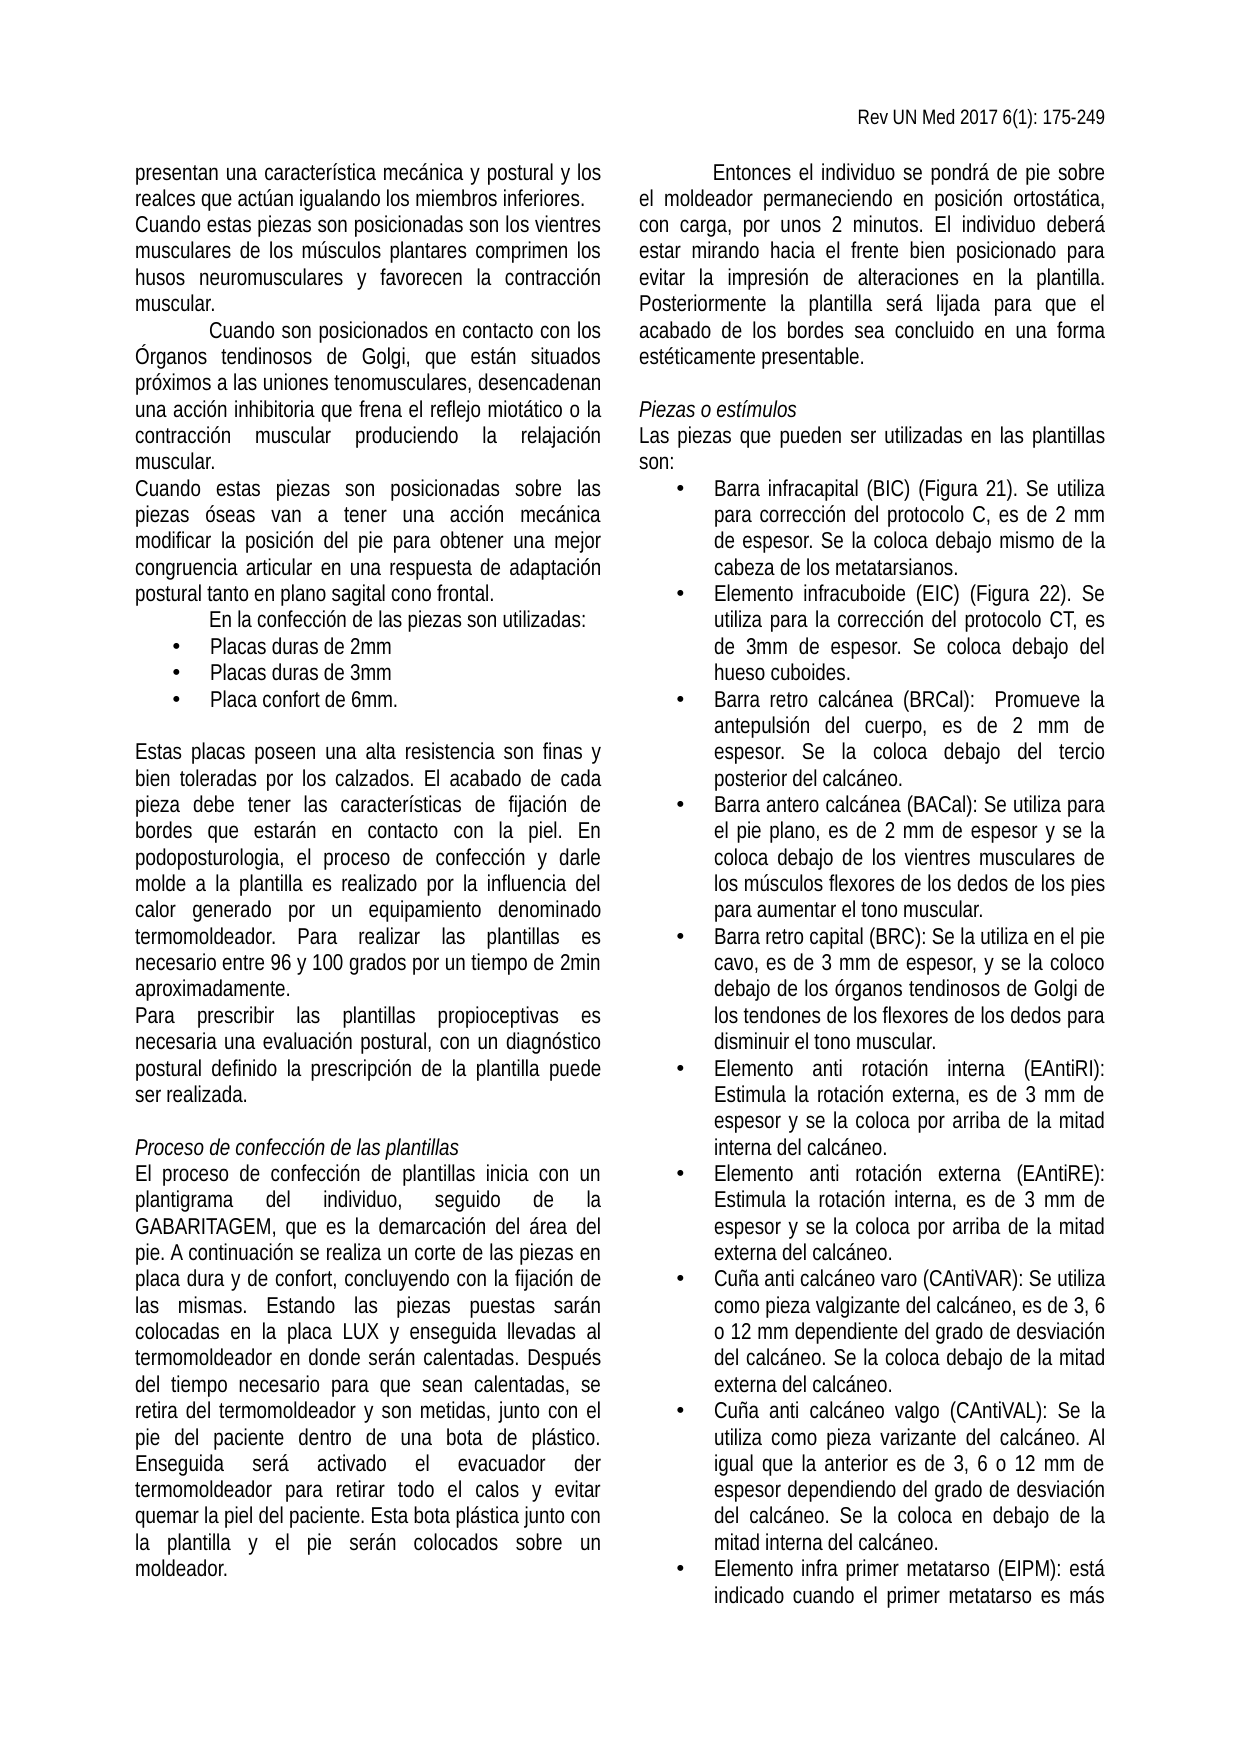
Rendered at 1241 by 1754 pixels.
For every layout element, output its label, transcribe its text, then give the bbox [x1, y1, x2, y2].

text Entonces el individuo se pondrá de pie sobre el moldeador permaneciendo en posición ortostática, con carga, por unos 2 minutos. El individuo deberá estar mirando hacia el frente bien posicionado para evitar la impresión de alteraciones en la plantilla. Posteriormente la plantilla será lijada para que el acabado de los bordes sea concluido en una forma estéticamente presentable. [639, 158, 1105, 369]
list Cuña anti calcáneo varo (CAntiVAR): Se utiliza como pieza valgizante del calcáneo, es de 3, 6 o 12 mm dependiente del grado de desviación del calcáneo. Se la coloca debajo de la mitad externa del calcáneo. [676, 1265, 1105, 1397]
text presentan una característica mecánica y postural y los realces que actúan igualando los miembros inferiores. [135, 158, 601, 211]
list Elemento anti rotación interna (EAntiRI): Estimula la rotación externa, es de 3 mm de espesor y se la coloca por arriba de la mitad interna del calcáneo. [676, 1054, 1105, 1160]
list Barra retro calcánea (BRCal): Promueve la antepulsión del cuerpo, es de 2 mm de espesor. Se la coloca debajo del tercio posterior del calcáneo. [676, 686, 1105, 791]
list Elemento infracuboide (EIC) (Figura 22). Se utiliza para la corrección del protocolo CT, es de 3mm de espesor. Se coloca debajo del hueso cuboides. [676, 580, 1105, 686]
list Elemento anti rotación externa (EAntiRE): Estimula la rotación interna, es de 3 mm de espesor y se la coloca por arriba de la mitad externa del calcáneo. [676, 1160, 1105, 1265]
list Placa confort de 6mm. [172, 686, 601, 712]
text Cuando estas piezas son posicionadas son los vientres musculares de los músculos plantares comprimen los husos neuromusculares y favorecen la contracción muscular. [135, 211, 601, 317]
text Cuando son posicionados en contacto con los Órganos tendinosos de Golgi, que están situados próximos a las uniones tenomusculares, desencadenan una acción inhibitoria que frena el reflejo miotático o la contracción muscular produciendo la relajación muscular. [135, 317, 601, 475]
text Para prescribir las plantillas propioceptivas es necesaria una evaluación postural, con un diagnóstico postural definido la prescripción de la plantilla puede ser realizada. [135, 1002, 601, 1107]
list Elemento infra primer metatarso (EIPM): está indicado cuando el primer metatarso es más [676, 1555, 1105, 1608]
text En la confección de las piezas son utilizadas: [135, 606, 601, 633]
list Placas duras de 2mm [172, 633, 601, 659]
list Barra infracapital (BIC) (Figura 21). Se utiliza para corrección del protocolo C, es de 2 mm de espesor. Se la coloca debajo mismo de la cabeza de los metatarsianos. [676, 475, 1105, 580]
text Proceso de confección de las plantillas [135, 1133, 601, 1160]
text Las piezas que pueden ser utilizadas en las plantillas son: [639, 422, 1105, 475]
text Cuando estas piezas son posicionadas sobre las piezas óseas van a tener una acción mecánica modificar la posición del pie para obtener una mejor congruencia articular en una respuesta de adaptación postural tanto en plano sagital cono frontal. [135, 475, 601, 606]
text El proceso de confección de plantillas inicia con un plantigrama del individuo, seguido de la GABARITAGEM, que es la demarcación del área del pie. A continuación se realiza un corte de las piezas en placa dura y de confort, concluyendo con la fijación de las mismas. Estando las piezas puestas sarán colocadas en la placa LUX y enseguida llevadas al termomoldeador en donde serán calentadas. Después del tiempo necesario para que sean calentadas, se retira del termomoldeador y son metidas, junto con el pie del paciente dentro de una bota de plástico. Enseguida será activado el evacuador der termomoldeador para retirar todo el calos y evitar quemar la piel del paciente. Esta bota plástica junto con la plantilla y el pie serán colocados sobre un moldeador. [135, 1160, 601, 1582]
text Piezas o estímulos [639, 396, 1105, 422]
list Barra retro capital (BRC): Se la utiliza en el pie cavo, es de 3 mm de espesor, y se la coloco debajo de los órganos tendinosos de Golgi de los tendones de los flexores de los dedos para disminuir el tono muscular. [676, 923, 1105, 1054]
list Cuña anti calcáneo valgo (CAntiVAL): Se la utiliza como pieza varizante del calcáneo. Al igual que la anterior es de 3, 6 o 12 mm de espesor dependiendo del grado de desviación del calcáneo. Se la coloca en debajo de la mitad interna del calcáneo. [676, 1397, 1105, 1555]
list Placas duras de 3mm [172, 659, 601, 686]
list Barra antero calcánea (BACal): Se utiliza para el pie plano, es de 2 mm de espesor y se la coloca debajo de los vientres musculares de los músculos flexores de los dedos de los pies para aumentar el tono muscular. [676, 791, 1105, 923]
text Estas placas poseen una alta resistencia son finas y bien toleradas por los calzados. El acabado de cada pieza debe tener las características de fijación de bordes que estarán en contacto con la piel. En podoposturologia, el proceso de confección y darle molde a la plantilla es realizado por la influencia del calor generado por un equipamiento denominado termomoldeador. Para realizar las plantillas es necesario entre 96 y 100 grados por un tiempo de 2min aproximadamente. [135, 738, 601, 1002]
